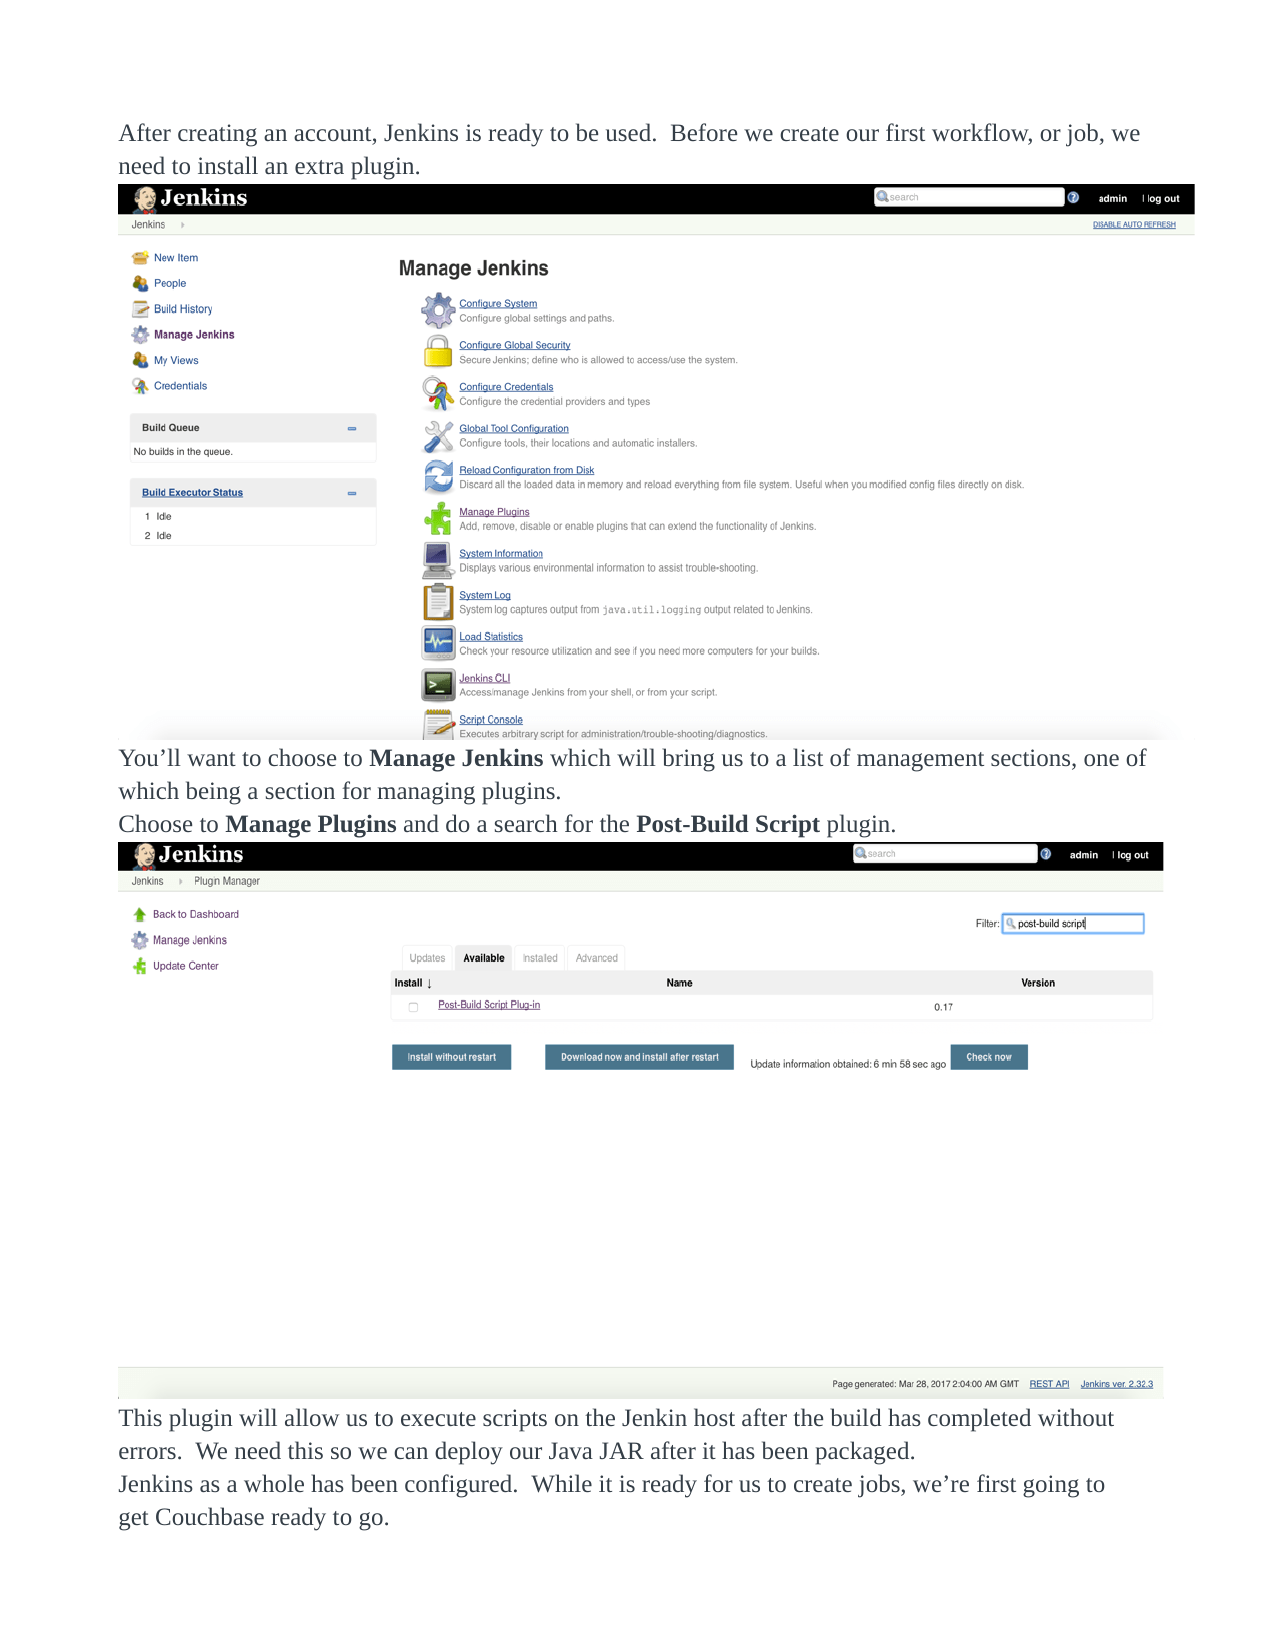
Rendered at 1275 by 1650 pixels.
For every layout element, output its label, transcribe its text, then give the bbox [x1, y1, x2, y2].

text This plugin will allow us to execute scripts on the Jenkin host after the build has completed without errors. We need this so we can deploy our Java JAR after it has been packaged. [118, 1403, 1157, 1465]
text After creating an account, Jenkins is ready to be used. Before we create our first workflow, or job, we need to install an extra plugin. [118, 118, 1157, 180]
text Choose to Manage Plugins and do a search for the Post-Build Script plugin. [118, 809, 1157, 838]
text You’ll want to choose to Manage Jenkins which will bring us to a list of management sections, one of which being a section for managing plugins. [118, 743, 1157, 805]
picture [118, 842, 1164, 1399]
text Jenkins as a whole has been configured. While it is ready for us to create jobs, we’re first going to get Couchbase ready to go. [118, 1469, 1157, 1531]
picture [118, 184, 1195, 740]
